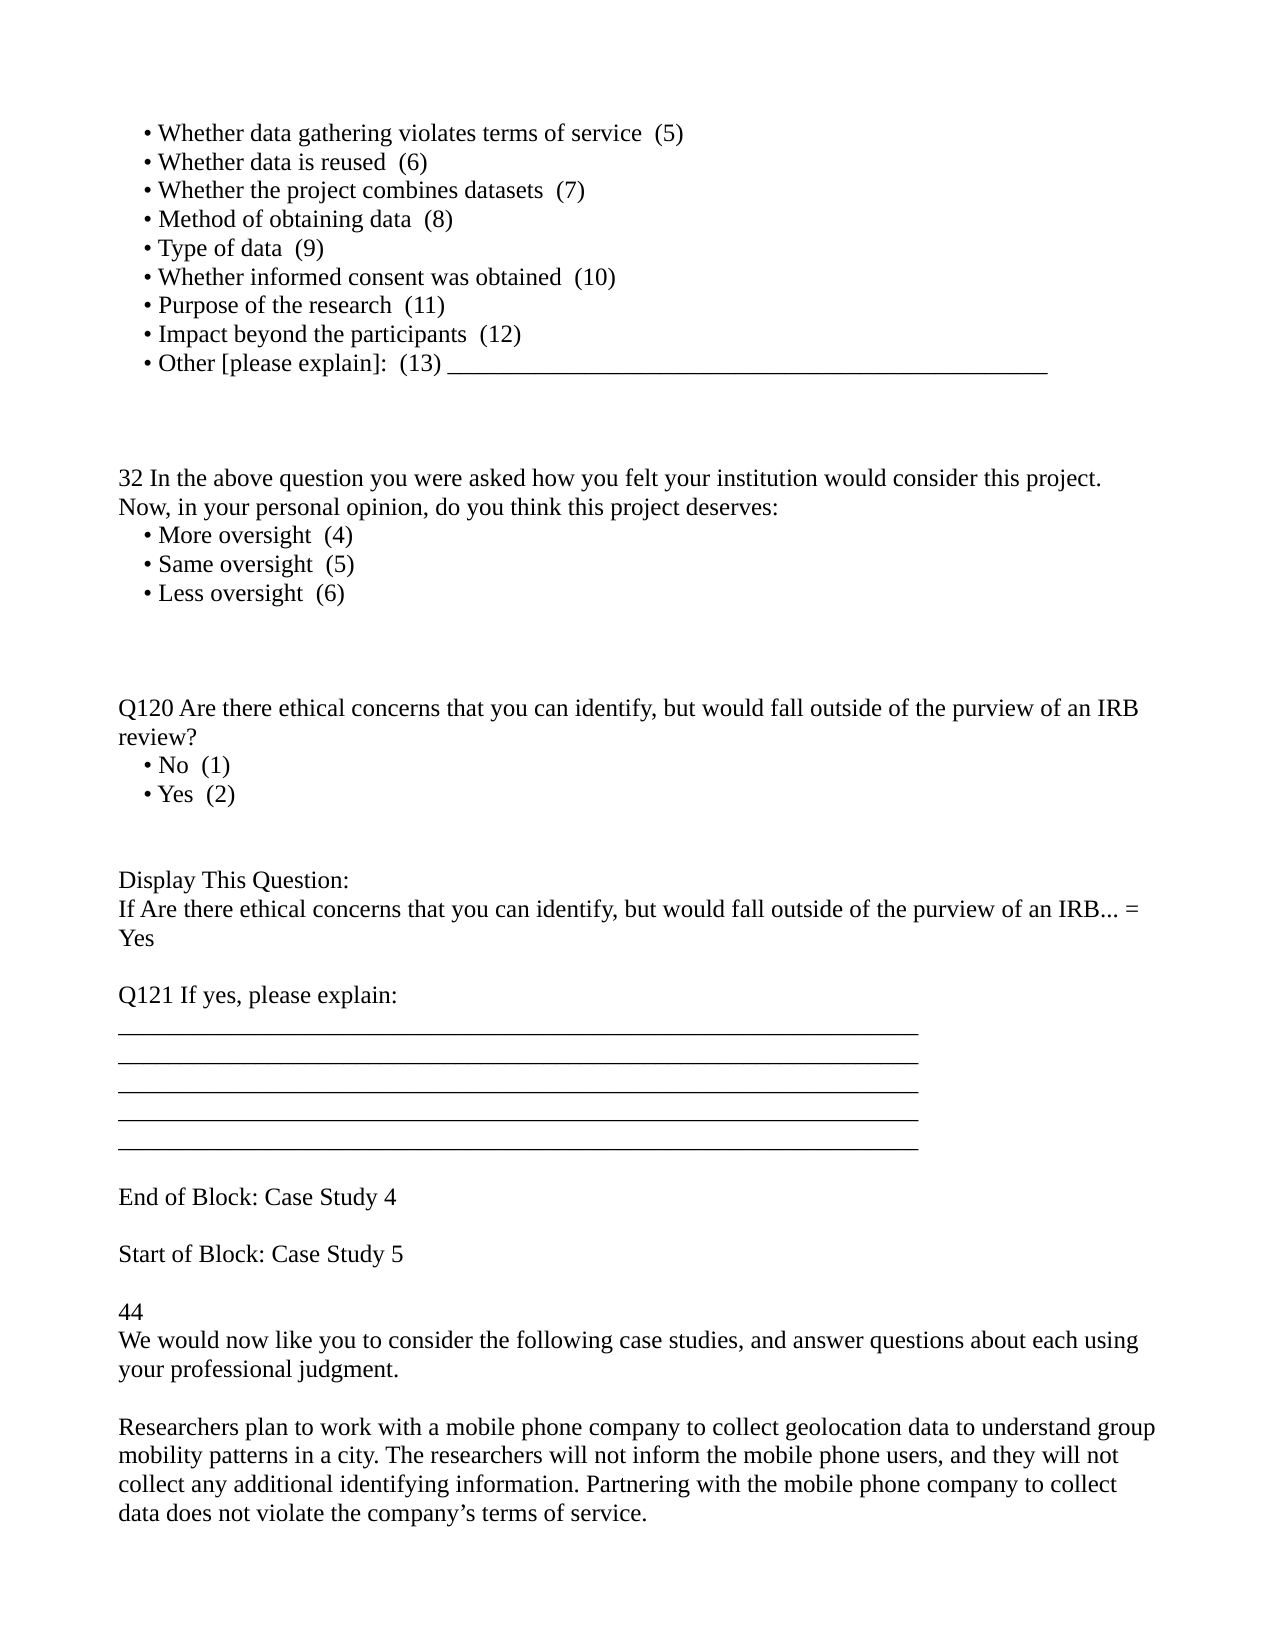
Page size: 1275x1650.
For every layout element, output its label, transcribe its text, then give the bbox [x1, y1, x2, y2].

text • More oversight (4) [118, 521, 1157, 549]
text Q120 Are there ethical concerns that you can identify, but would fall outside of the purview of an IRB review? [118, 693, 1157, 751]
text 32 In the above question you were asked how you felt your institution would consider this project. Now, in your personal opinion, do you think this project deserves: [118, 463, 1157, 521]
text Display This Question: [118, 866, 1157, 894]
text • Same oversight (5) [118, 549, 1157, 578]
text 44 [118, 1297, 1157, 1326]
text If Are there ethical concerns that you can identify, but would fall outside of the purview of an IRB... = Yes [118, 894, 1157, 952]
text • Impact beyond the participants (12) [118, 319, 1157, 348]
text • Whether data gathering violates terms of service (5) [118, 118, 1157, 147]
text We would now like you to consider the following case studies, and answer questions about each using your professional judgment. [118, 1326, 1157, 1383]
text • Purpose of the research (11) [118, 291, 1157, 319]
text Start of Block: Case Study 5 [118, 1239, 1157, 1268]
text • Yes (2) [118, 779, 1157, 808]
text ________________________________________________________________ [118, 1096, 1157, 1124]
text • No (1) [118, 751, 1157, 779]
text ________________________________________________________________ [118, 1124, 1157, 1153]
text Researchers plan to work with a mobile phone company to collect geolocation data to understand group mobility patterns in a city. The researchers will not inform the mobile phone users, and they will not collect any additional identifying information. Partnering with the mobile phone company to collect data does not violate the company’s terms of service. [118, 1412, 1157, 1527]
text ________________________________________________________________ [118, 1038, 1157, 1067]
text • Type of data (9) [118, 233, 1157, 262]
text • Whether data is reused (6) [118, 147, 1157, 176]
text • Whether informed consent was obtained (10) [118, 262, 1157, 291]
text • Whether the project combines datasets (7) [118, 176, 1157, 204]
text • Less oversight (6) [118, 578, 1157, 607]
text ________________________________________________________________ [118, 1009, 1157, 1038]
text Q121 If yes, please explain: [118, 981, 1157, 1009]
text End of Block: Case Study 4 [118, 1182, 1157, 1211]
text ________________________________________________________________ [118, 1067, 1157, 1096]
text • Method of obtaining data (8) [118, 204, 1157, 233]
text • Other [please explain]: (13) ________________________________________________ [118, 348, 1157, 377]
